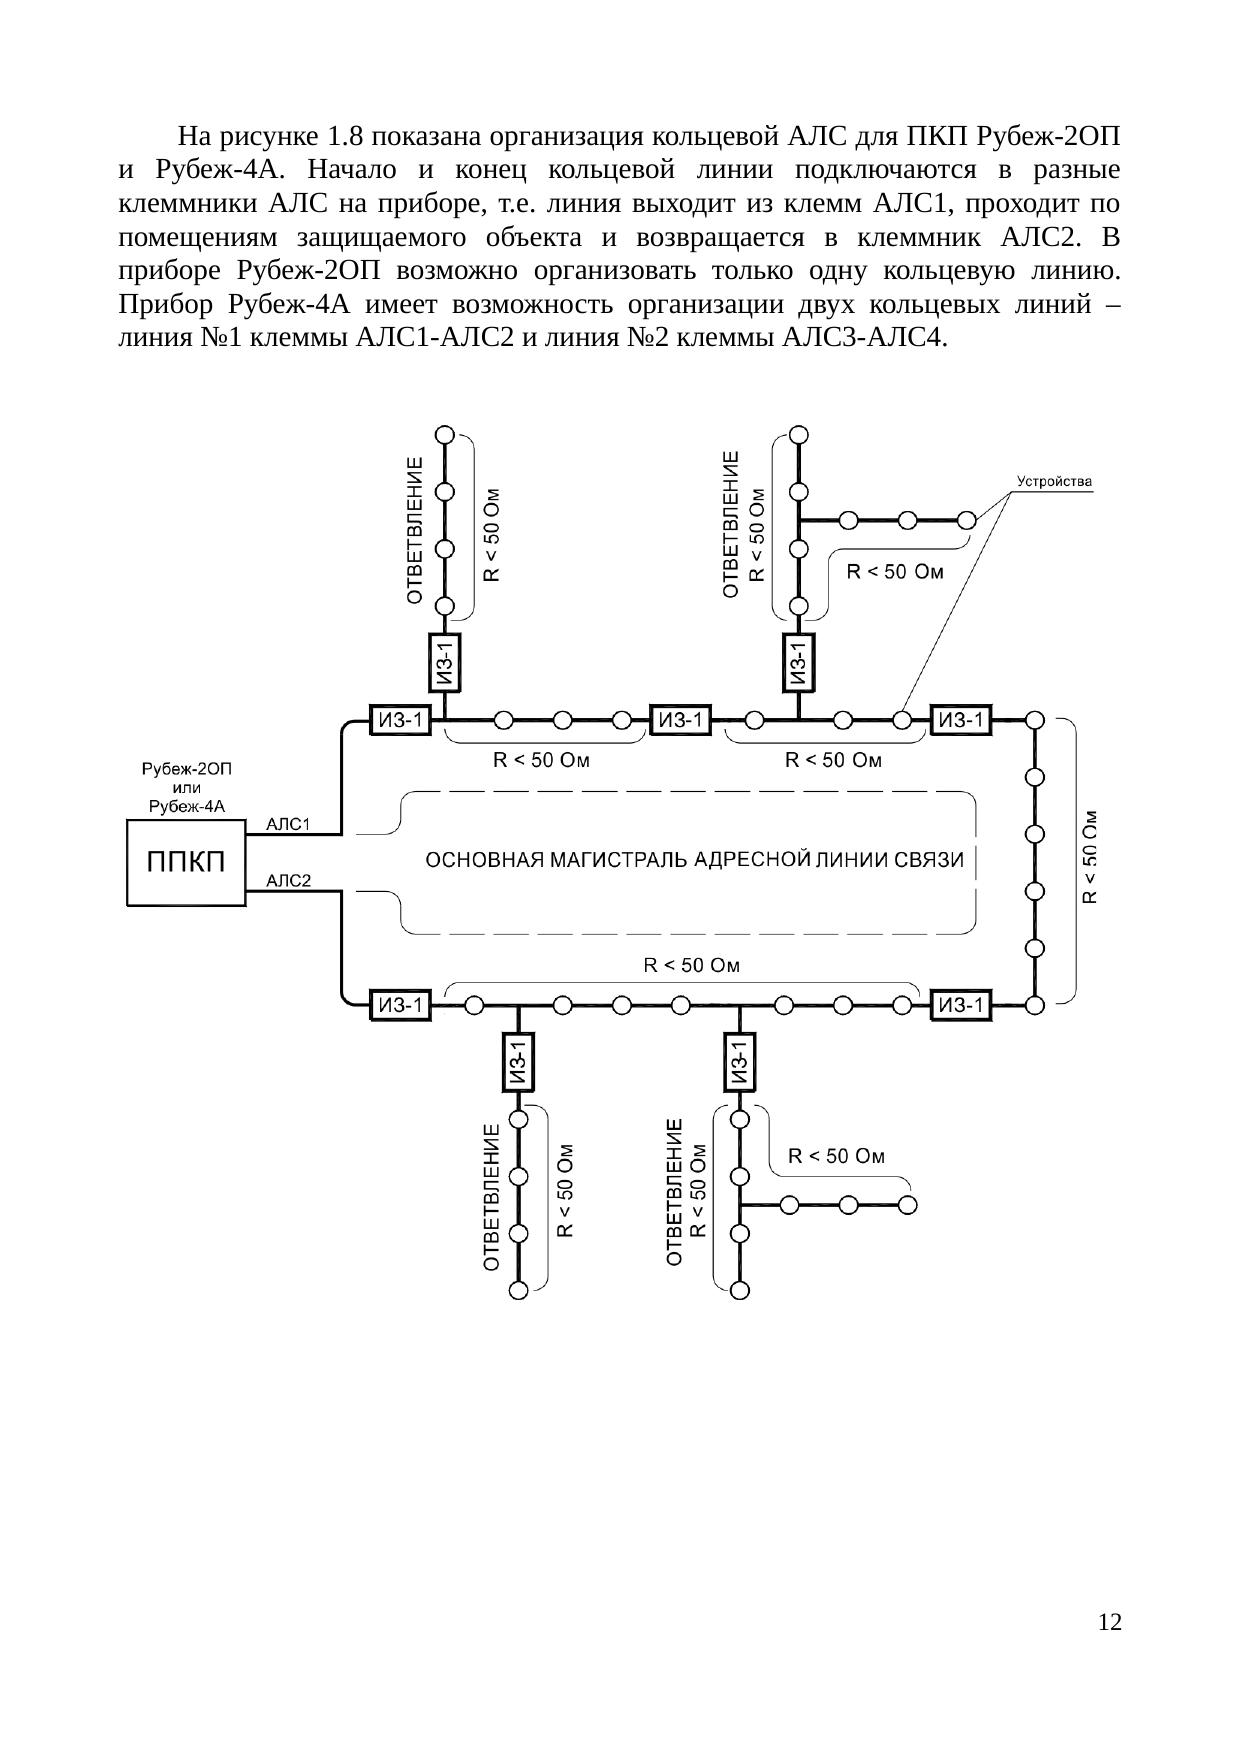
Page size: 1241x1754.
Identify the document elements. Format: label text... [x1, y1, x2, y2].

picture [118, 406, 1097, 1300]
text На рисунке 1.8 показана организация кольцевой АЛС для ПКП Рубеж-2ОП и Рубеж-4А. Начало и конец кольцевой линии подключаются в разные клеммники АЛС на приборе, т.е. линия выходит из клемм АЛС1, проходит по помещениям защищаемого объекта и возвращается в клеммник АЛС2. В приборе Рубеж-2ОП возможно организовать только одну кольцевую линию. Прибор Рубеж-4А имеет возможность организации двух кольцевых линий – линия №1 клеммы АЛС1-АЛС2 и линия №2 клеммы АЛС3-АЛС4. [118, 118, 1122, 353]
